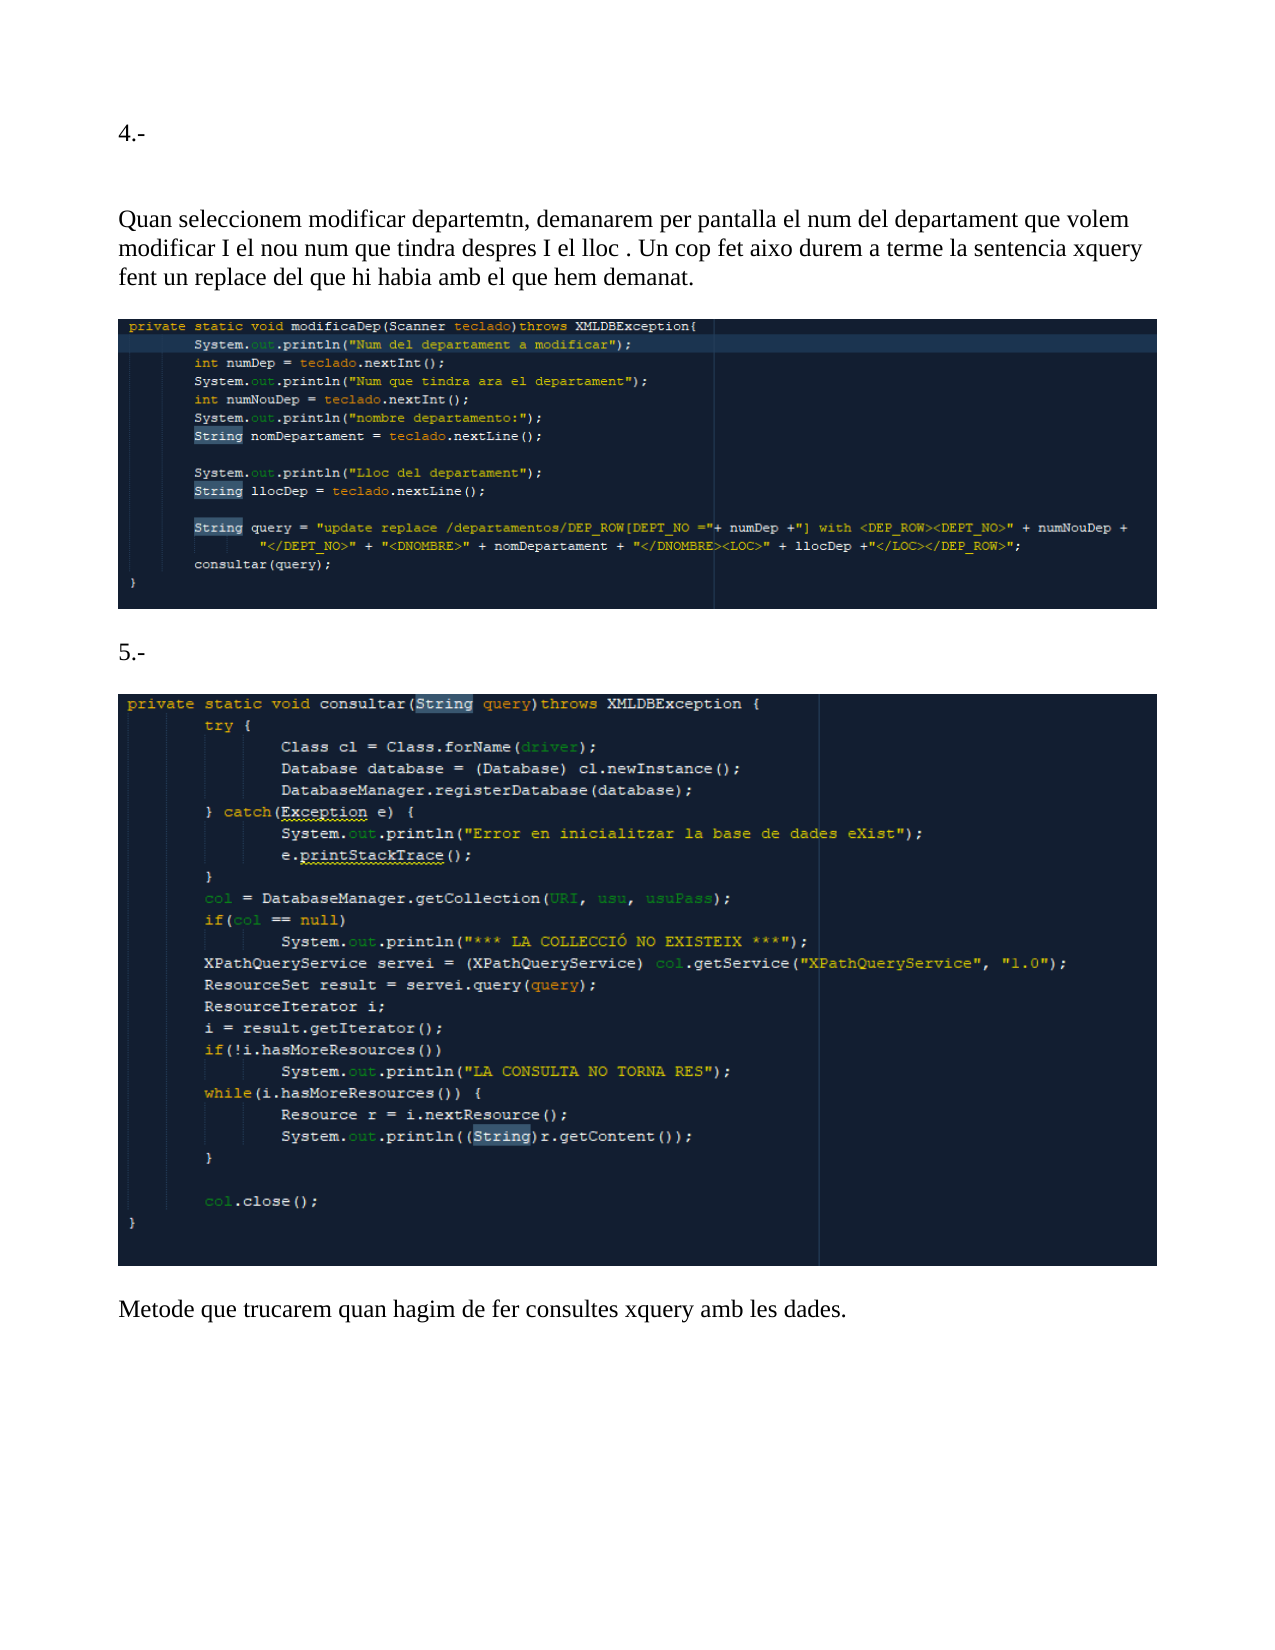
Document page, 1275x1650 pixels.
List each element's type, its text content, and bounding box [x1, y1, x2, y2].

picture [118, 694, 1157, 1266]
text Quan seleccionem modificar departemtn, demanarem per pantalla el num del departament que volem modificar I el nou num que tindra despres I el lloc . Un cop fet aixo durem a terme la sentencia xquery fent un replace del que hi habia amb el que hem demanat. [118, 204, 1157, 291]
text Metode que trucarem quan hagim de fer consultes xquery amb les dades. [118, 1294, 1157, 1323]
text 5.- [118, 637, 1157, 666]
picture [118, 319, 1157, 609]
text 4.- [118, 118, 1157, 147]
